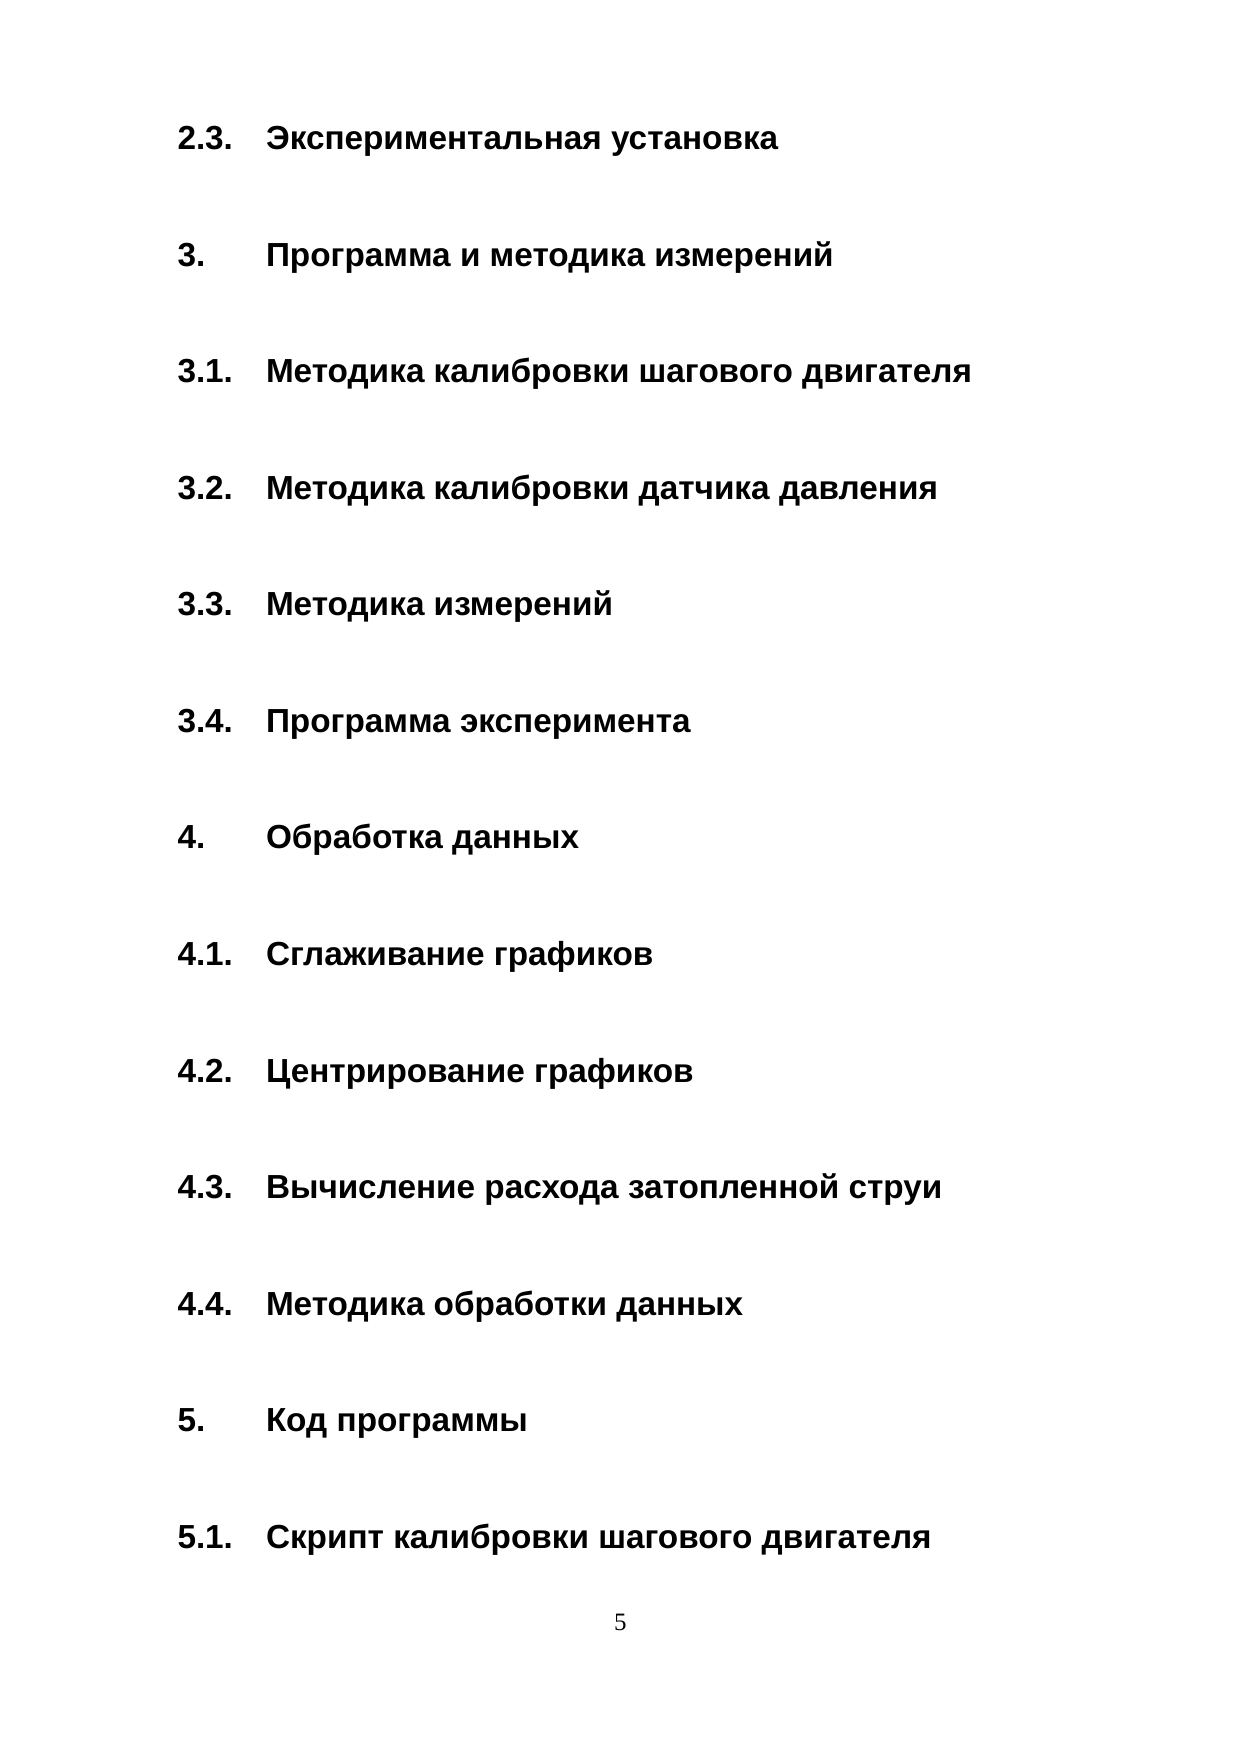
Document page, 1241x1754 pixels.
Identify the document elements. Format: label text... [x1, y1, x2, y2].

subtitle Центрирование графиков [118, 1051, 1122, 1089]
subtitle Программа и методика измерений [118, 235, 1122, 273]
subtitle Экспериментальная установка [118, 118, 1122, 157]
subtitle Методика калибровки шагового двигателя [118, 351, 1122, 390]
subtitle Вычисление расхода затопленной струи [118, 1167, 1122, 1206]
subtitle Методика калибровки датчика давления [118, 468, 1122, 506]
subtitle Программа эксперимента [118, 701, 1122, 739]
subtitle Скрипт калибровки шагового двигателя [118, 1517, 1122, 1555]
subtitle Код программы [118, 1400, 1122, 1439]
subtitle Методика измерений [118, 584, 1122, 623]
subtitle Обработка данных [118, 817, 1122, 856]
subtitle Методика обработки данных [118, 1284, 1122, 1322]
subtitle Сглаживание графиков [118, 934, 1122, 972]
